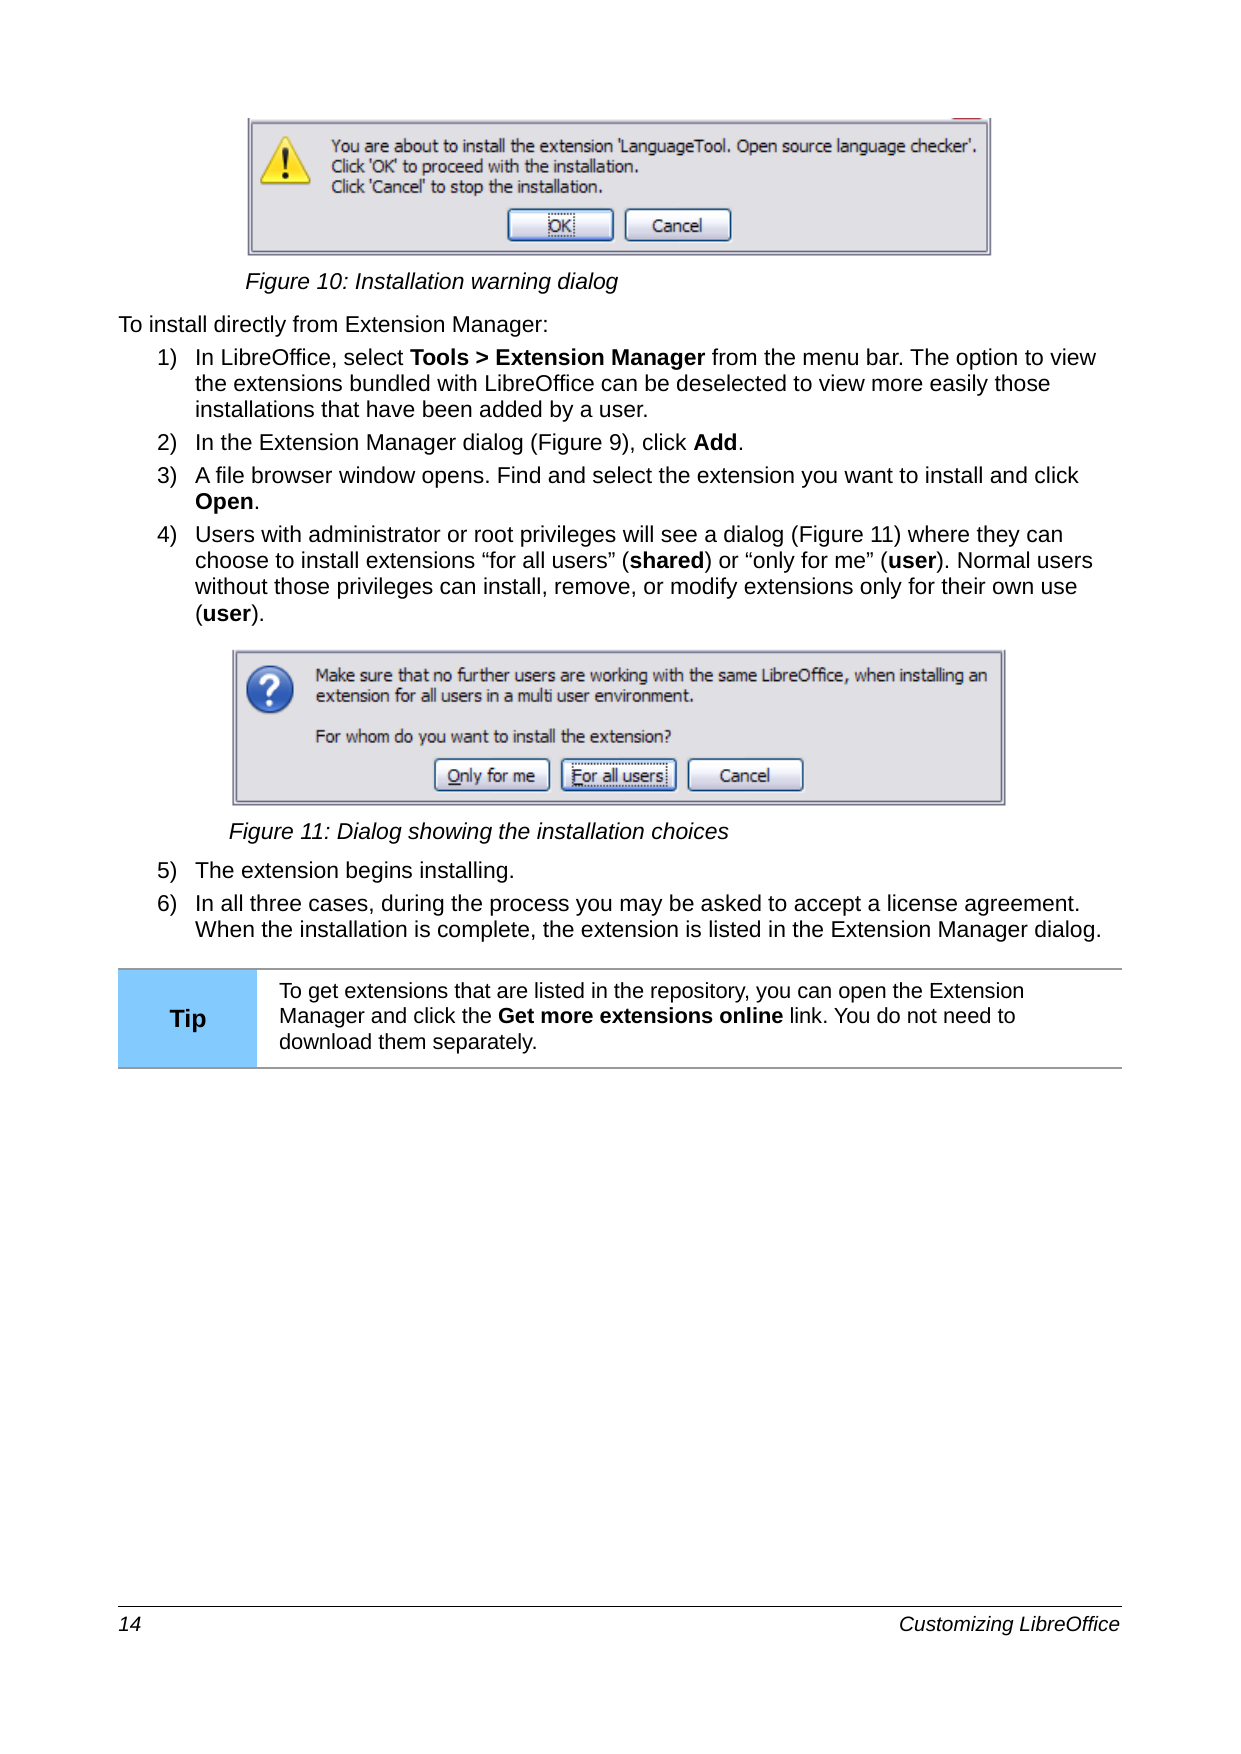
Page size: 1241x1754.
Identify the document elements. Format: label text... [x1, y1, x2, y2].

list In all three cases, during the process you may be asked to accept a license agreement. When the installation is complete, the extension is listed in the Extension Manager dialog. [177, 890, 1122, 942]
text Figure 10: Installation warning dialog [245, 268, 995, 295]
list Users with administrator or root privileges will see a dialog (Figure 11) where they can choose to install extensions “for all users” (shared) or “only for me” (user). Normal users without those privileges can install, remove, or modify extensions only for their own use (user). [177, 521, 1122, 626]
picture [228, 644, 1012, 812]
list The extension begins installing. [177, 857, 1122, 883]
list In the Extension Manager dialog (Figure 9), click Add. [177, 429, 1122, 455]
list In LibreOffice, select Tools > Extension Manager from the menu bar. The option to view the extensions bundled with LibreOffice can be deselected to view more easily those installations that have been added by a user. [177, 344, 1122, 423]
table_header Tip [118, 970, 257, 1067]
list To install directly from Extension Manager: [118, 311, 1122, 337]
table_header To get extensions that are listed in the repository, you can open the Extension Manager and click the Get more extensions online link. You do not need to download them separately. [258, 970, 1122, 1067]
text Figure 11: Dialog showing the installation choices [229, 818, 1012, 845]
picture [245, 118, 995, 262]
list A file browser window opens. Find and select the extension you want to install and click Open. [177, 462, 1122, 514]
